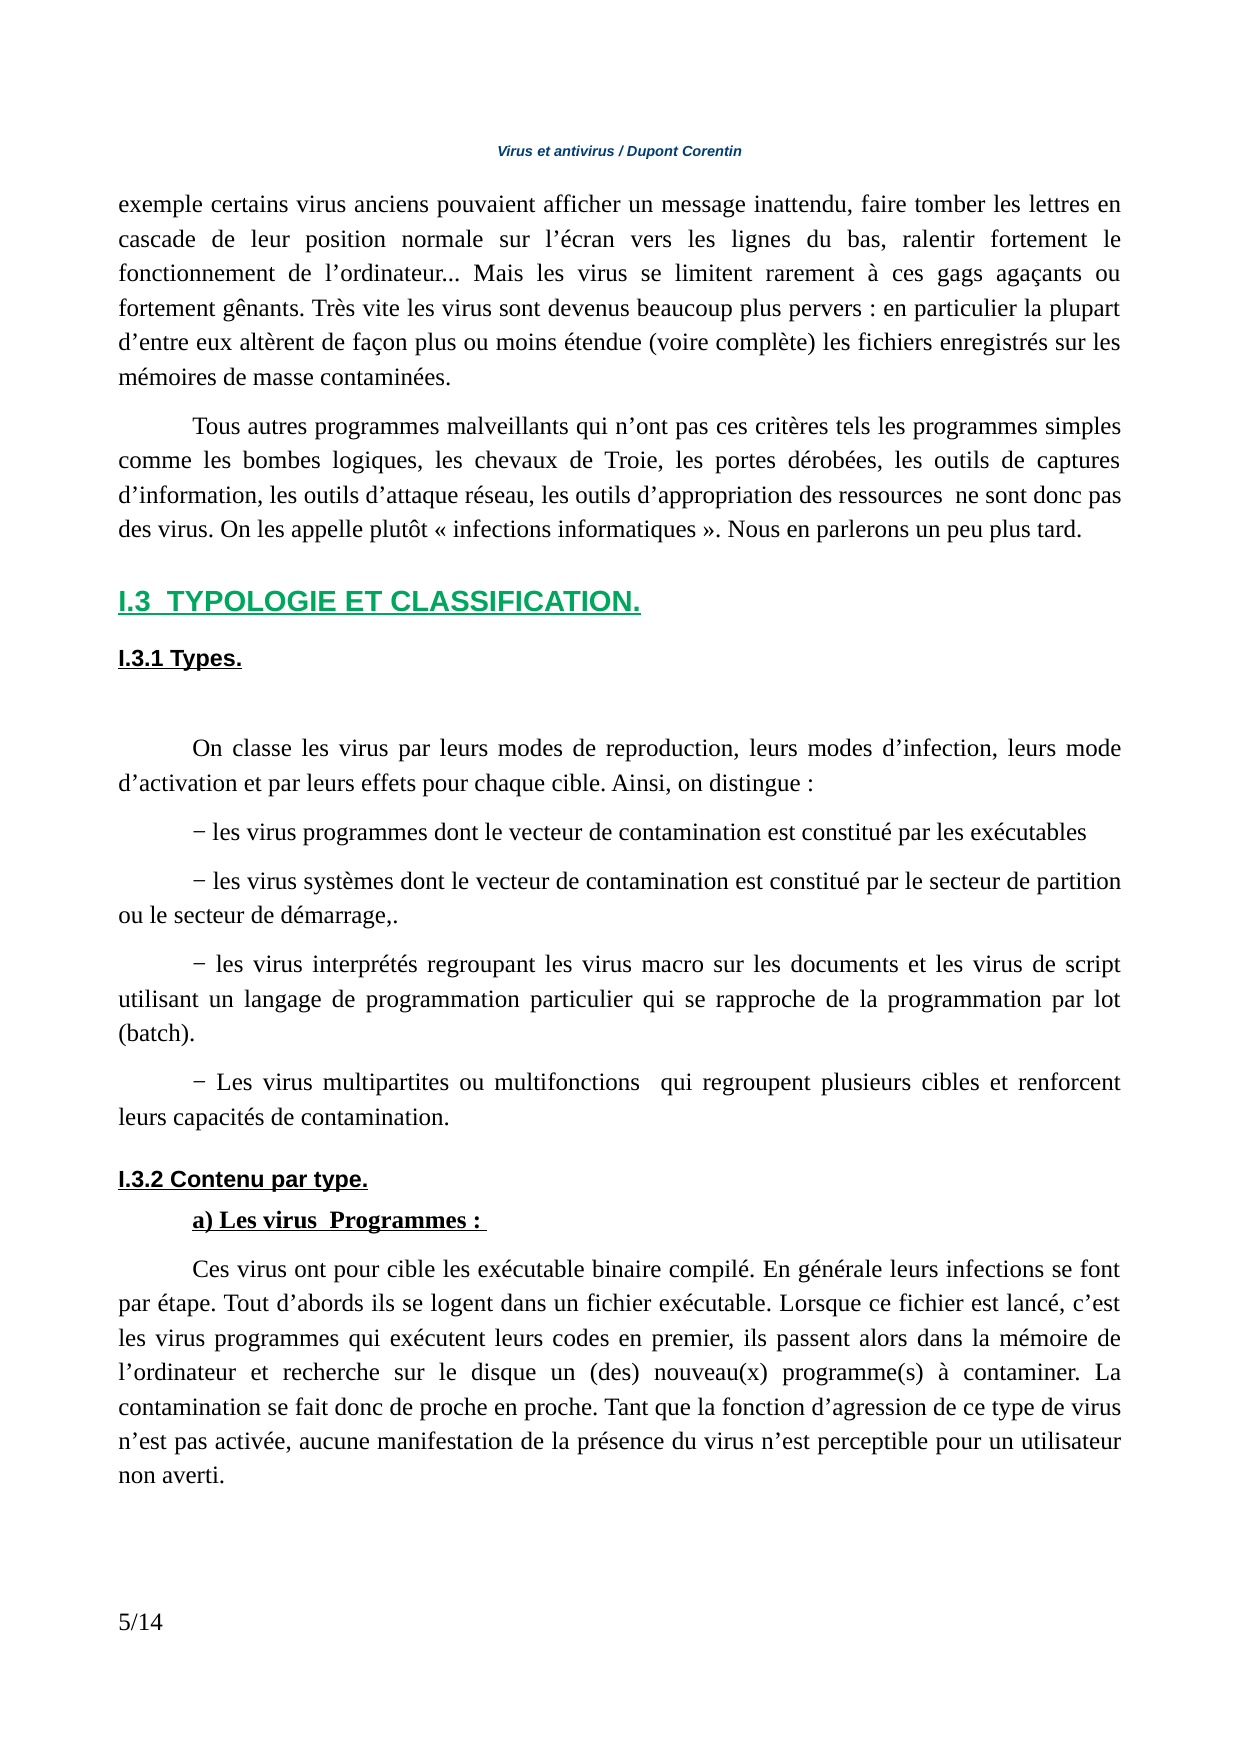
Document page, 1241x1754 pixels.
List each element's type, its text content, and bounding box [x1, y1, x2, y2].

text a) Les virus Programmes : [118, 1205, 1122, 1233]
text − les virus programmes dont le vecteur de contamination est constitué par les exécutables [118, 817, 1122, 845]
text − Les virus multipartites ou multifonctions qui regroupent plusieurs cibles et renforcent leurs capacités de contamination. [118, 1067, 1122, 1131]
text − les virus interprétés regroupant les virus macro sur les documents et les virus de script utilisant un langage de programmation particulier qui se rapproche de la programmation par lot (batch). [118, 949, 1122, 1047]
subtitle I.3.2 Contenu par type. [118, 1165, 1122, 1192]
text On classe les virus par leurs modes de reproduction, leurs modes d’infection, leurs mode d’activation et par leurs effets pour chaque cible. Ainsi, on distingue : [118, 733, 1122, 796]
text exemple certains virus anciens pouvaient afficher un message inattendu, faire tomber les lettres en cascade de leur position normale sur l’écran vers les lignes du bas, ralentir fortement le fonctionnement de l’ordinateur... Mais les virus se limitent rarement à ces gags agaçants ou fortement gênants. Très vite les virus sont devenus beaucoup plus pervers : en particulier la plupart d’entre eux altèrent de façon plus ou moins étendue (voire complète) les fichiers enregistrés sur les mémoires de masse contaminées. [118, 189, 1122, 391]
subtitle I.3 TYPOLOGIE ET CLASSIFICATION. [118, 584, 1122, 618]
subtitle I.3.1 Types. [118, 645, 1122, 672]
text Ces virus ont pour cible les exécutable binaire compilé. En générale leurs infections se font par étape. Tout d’abords ils se logent dans un fichier exécutable. Lorsque ce fichier est lancé, c’est les virus programmes qui exécutent leurs codes en premier, ils passent alors dans la mémoire de l’ordinateur et recherche sur le disque un (des) nouveau(x) programme(s) à contaminer. La contamination se fait donc de proche en proche. Tant que la fonction d’agression de ce type de virus n’est pas activée, aucune manifestation de la présence du virus n’est perceptible pour un utilisateur non averti. [118, 1254, 1122, 1489]
text − les virus systèmes dont le vecteur de contamination est constitué par le secteur de partition ou le secteur de démarrage,. [118, 866, 1122, 929]
text Tous autres programmes malveillants qui n’ont pas ces critères tels les programmes simples comme les bombes logiques, les chevaux de Troie, les portes dérobées, les outils de captures d’information, les outils d’attaque réseau, les outils d’appropriation des ressources ne sont donc pas des virus. On les appelle plutôt « infections informatiques ». Nous en parlerons un peu plus tard. [118, 411, 1122, 543]
